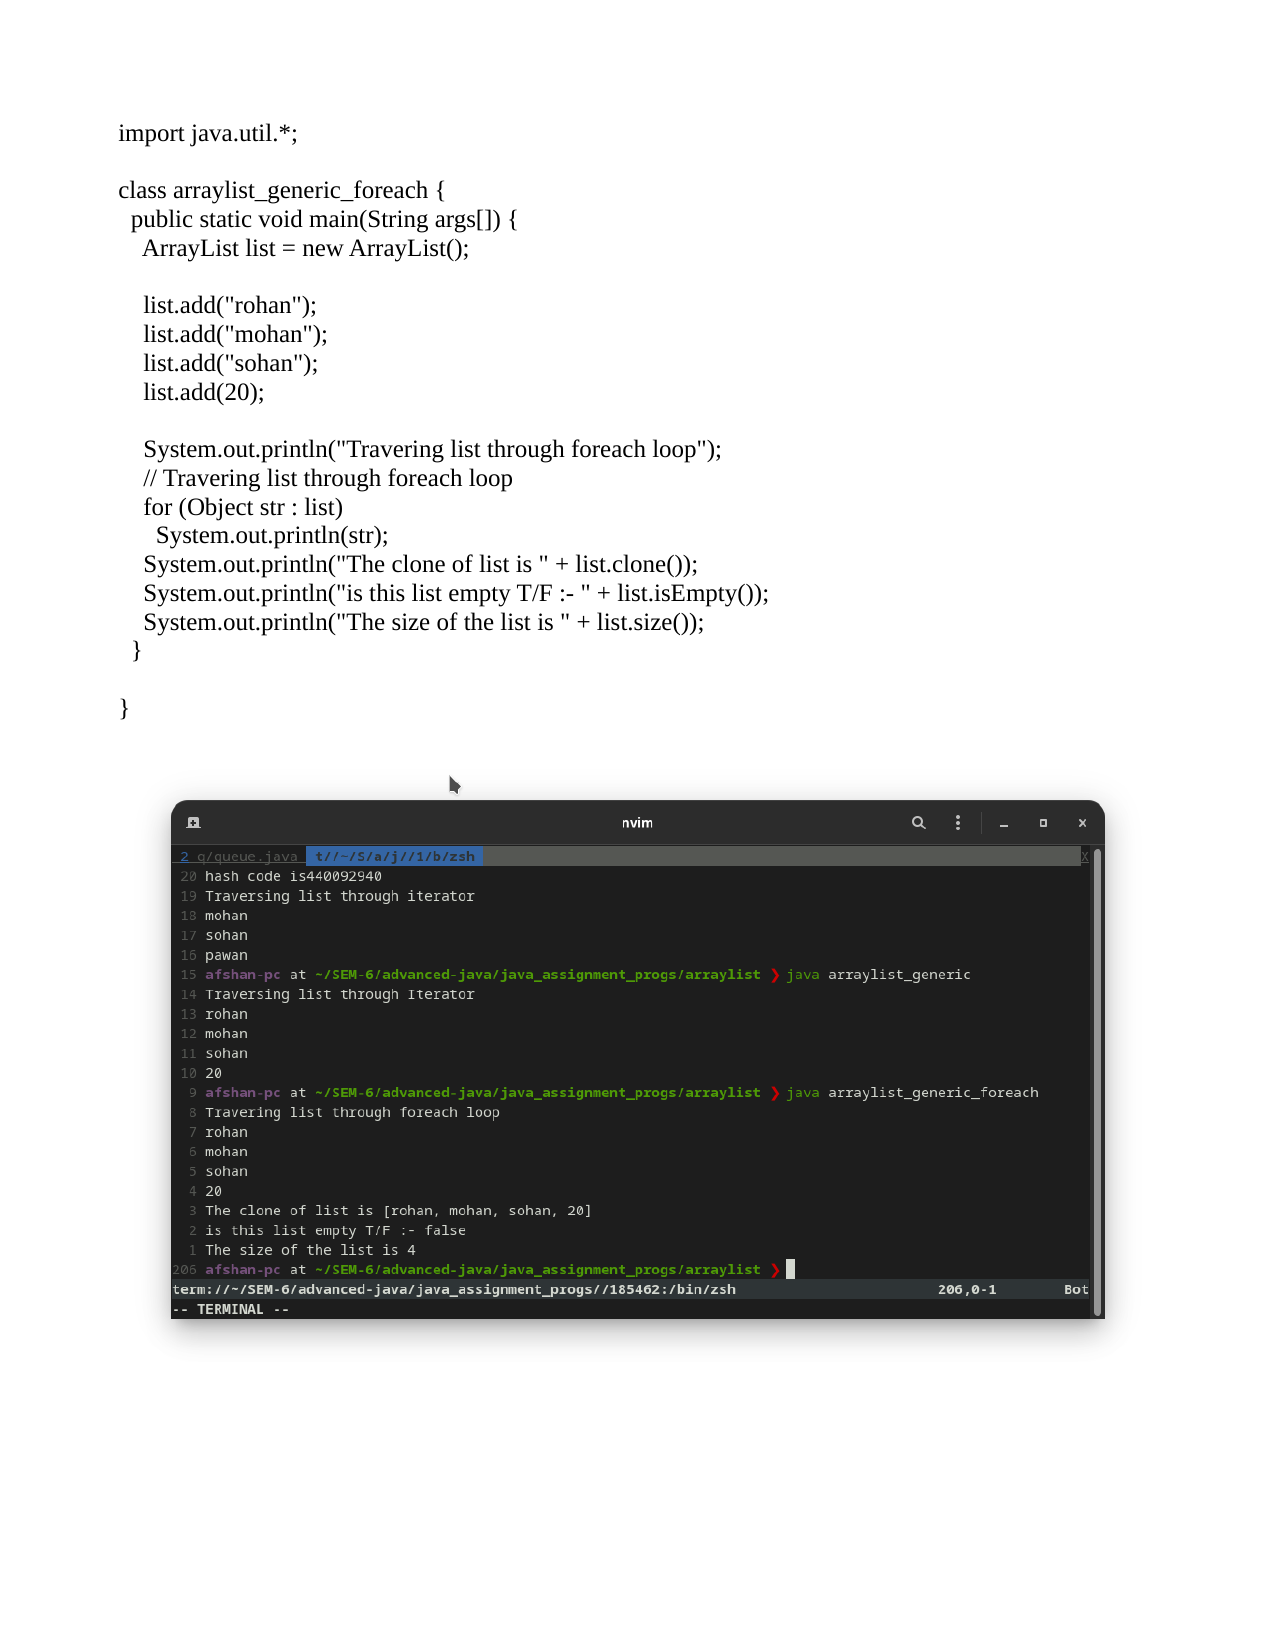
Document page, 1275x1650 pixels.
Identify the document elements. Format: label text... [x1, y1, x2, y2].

text System.out.println("The size of the list is " + list.size()); [118, 607, 1157, 636]
picture [118, 753, 1157, 1377]
text import java.util.*; [118, 118, 1157, 147]
text list.add(20); [118, 377, 1157, 406]
text System.out.println("is this list empty T/F :- " + list.isEmpty()); [118, 578, 1157, 607]
text list.add("mohan"); [118, 319, 1157, 348]
text ArrayList list = new ArrayList(); [118, 233, 1157, 262]
text System.out.println("Travering list through foreach loop"); [118, 434, 1157, 463]
text } [118, 636, 1157, 664]
text // Travering list through foreach loop [118, 463, 1157, 492]
text System.out.println("The clone of list is " + list.clone()); [118, 549, 1157, 578]
text list.add("sohan"); [118, 348, 1157, 377]
text for (Object str : list) [118, 492, 1157, 521]
text } [118, 693, 1157, 722]
text System.out.println(str); [118, 521, 1157, 549]
text list.add("rohan"); [118, 291, 1157, 319]
text public static void main(String args[]) { [118, 204, 1157, 233]
text class arraylist_generic_foreach { [118, 176, 1157, 204]
